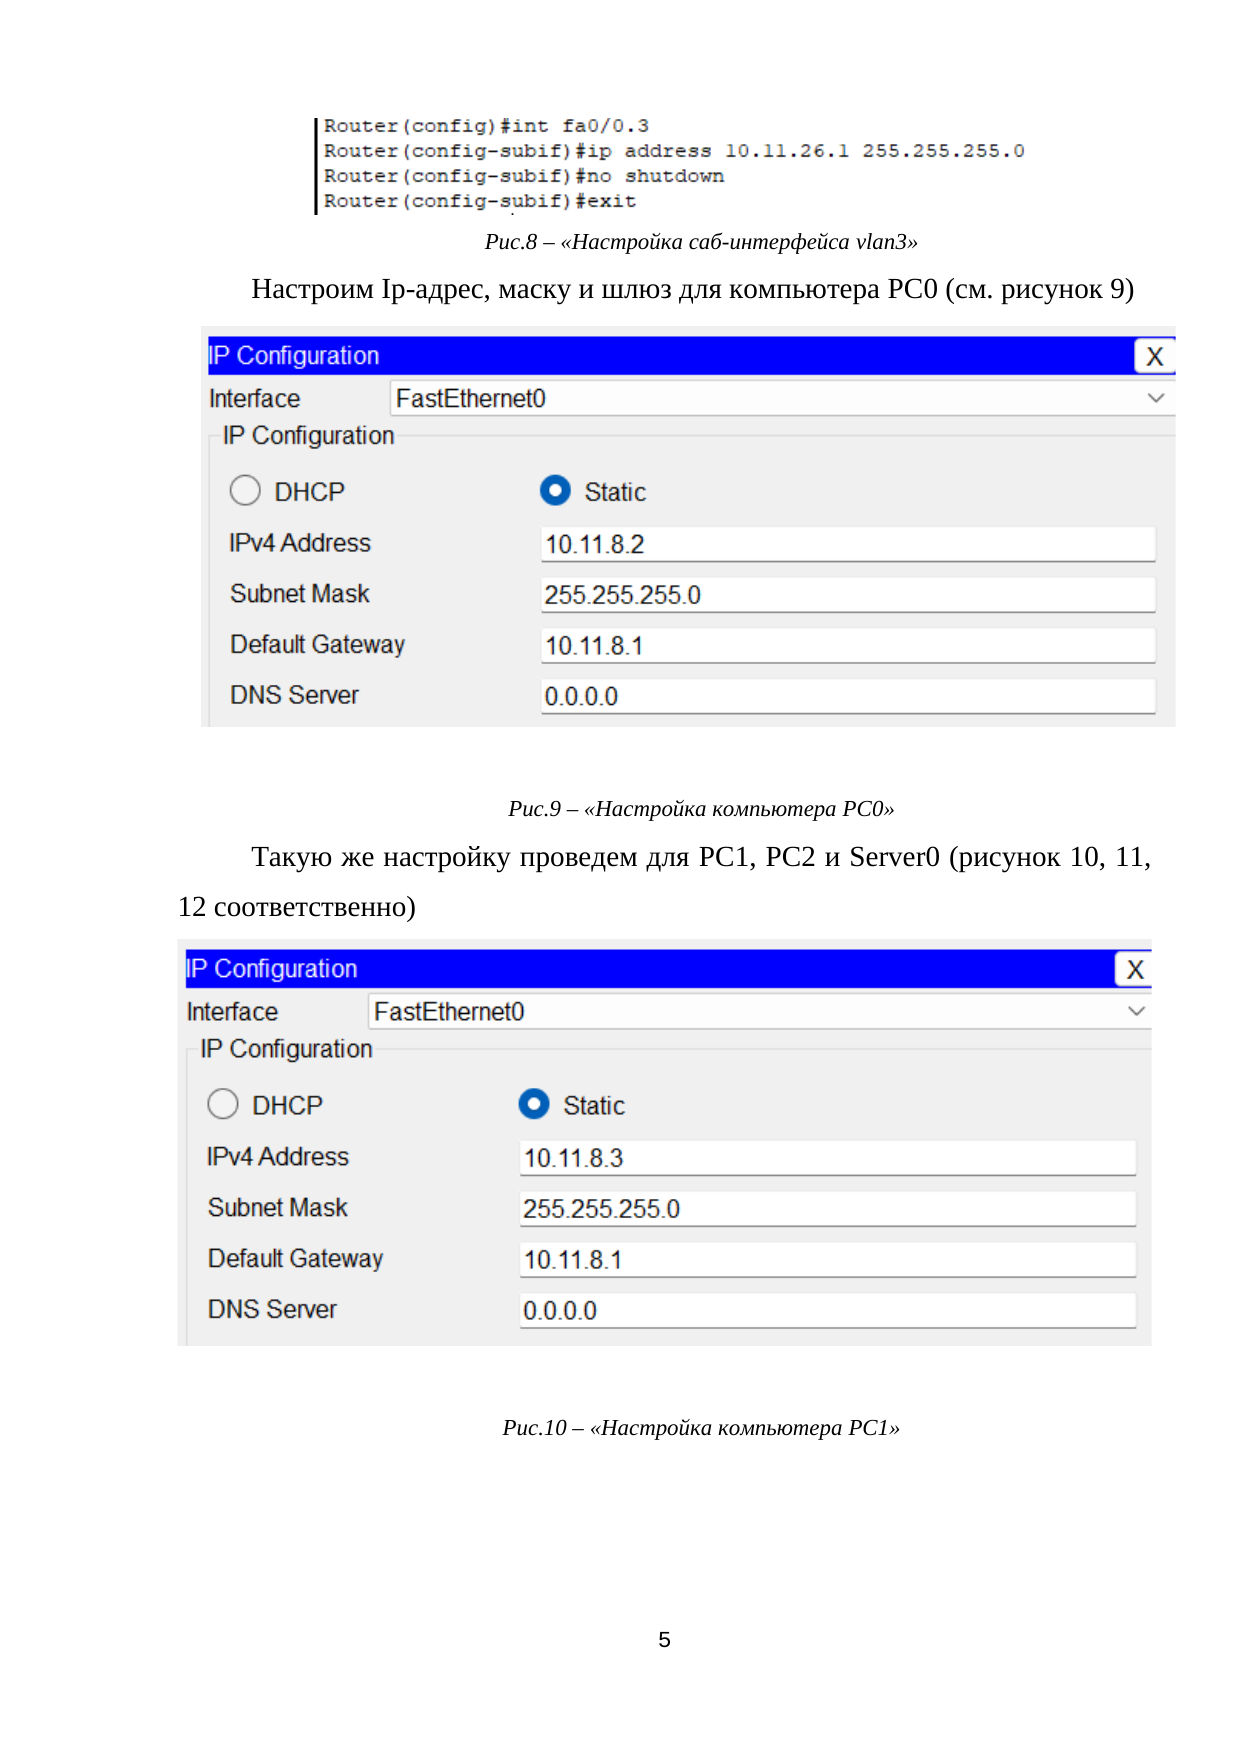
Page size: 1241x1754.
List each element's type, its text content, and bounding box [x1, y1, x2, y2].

text Рис.9 – «Настройка компьютера PC0» [177, 796, 1152, 822]
picture [310, 118, 1093, 215]
text Настроим Ip-адрес, маску и шлюз для компьютера PC0 (см. рисунок 9) [177, 271, 1152, 304]
text Такую же настройку проведем для PC1, PC2 и Server0 (рисунок 10, 11, 12 соответственно) [177, 839, 1152, 922]
picture [177, 939, 1152, 1346]
picture [201, 326, 1176, 727]
text Рис.10 – «Настройка компьютера PC1» [177, 1414, 1152, 1441]
text Рис.8 – «Настройка саб-интерфейса vlan3» [177, 228, 1152, 254]
